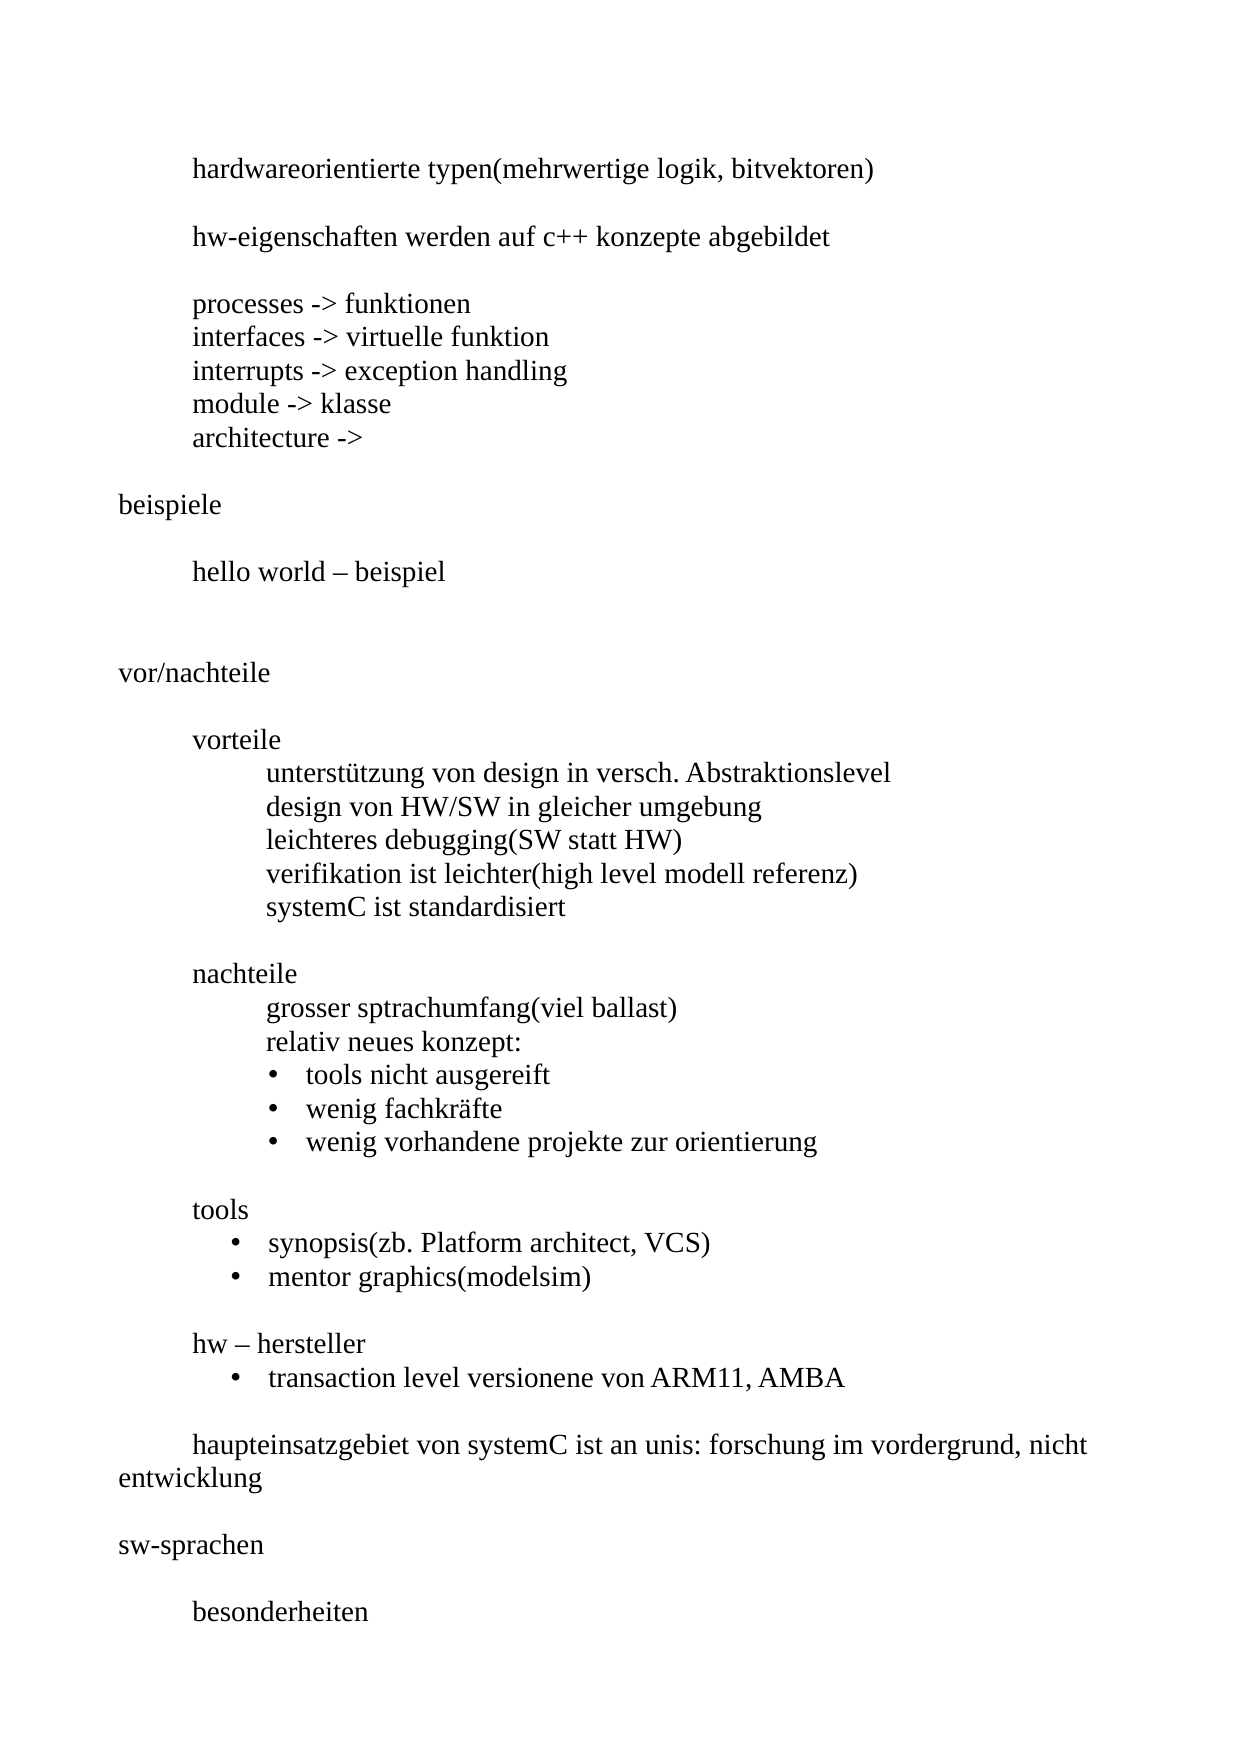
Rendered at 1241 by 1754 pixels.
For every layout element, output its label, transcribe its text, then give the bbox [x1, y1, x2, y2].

text hello world – beispiel [118, 554, 1122, 588]
text haupteinsatzgebiet von systemC ist an unis: forschung im vordergrund, nicht entwicklung [118, 1427, 1122, 1494]
text interfaces -> virtuelle funktion [118, 319, 1122, 353]
text hardwareorientierte typen(mehrwertige logik, bitvektoren) [118, 152, 1122, 185]
text verifikation ist leichter(high level modell referenz) [118, 856, 1122, 889]
list mentor graphics(modelsim) [231, 1259, 1122, 1293]
text hw – hersteller [118, 1326, 1122, 1360]
text sw-sprachen [118, 1527, 1122, 1561]
list transaction level versionene von ARM11, AMBA [231, 1360, 1122, 1393]
text architecture -> [118, 420, 1122, 453]
text design von HW/SW in gleicher umgebung [118, 789, 1122, 822]
list wenig vorhandene projekte zur orientierung [268, 1124, 1122, 1158]
text besonderheiten [118, 1594, 1122, 1628]
text relativ neues konzept: [118, 1024, 1122, 1057]
text hw-eigenschaften werden auf c++ konzepte abgebildet [118, 219, 1122, 252]
text systemC ist standardisiert [118, 889, 1122, 923]
text grosser sptrachumfang(viel ballast) [118, 990, 1122, 1024]
text tools [118, 1192, 1122, 1225]
list tools nicht ausgereift [268, 1057, 1122, 1091]
text beispiele [118, 487, 1122, 521]
text leichteres debugging(SW statt HW) [118, 822, 1122, 856]
list synopsis(zb. Platform architect, VCS) [231, 1225, 1122, 1259]
text interrupts -> exception handling [118, 353, 1122, 386]
text module -> klasse [118, 386, 1122, 420]
text vor/nachteile [118, 655, 1122, 688]
text nachteile [118, 957, 1122, 990]
text unterstützung von design in versch. Abstraktionslevel [118, 755, 1122, 789]
list wenig fachkräfte [268, 1091, 1122, 1124]
text vorteile [118, 722, 1122, 755]
text processes -> funktionen [118, 286, 1122, 319]
